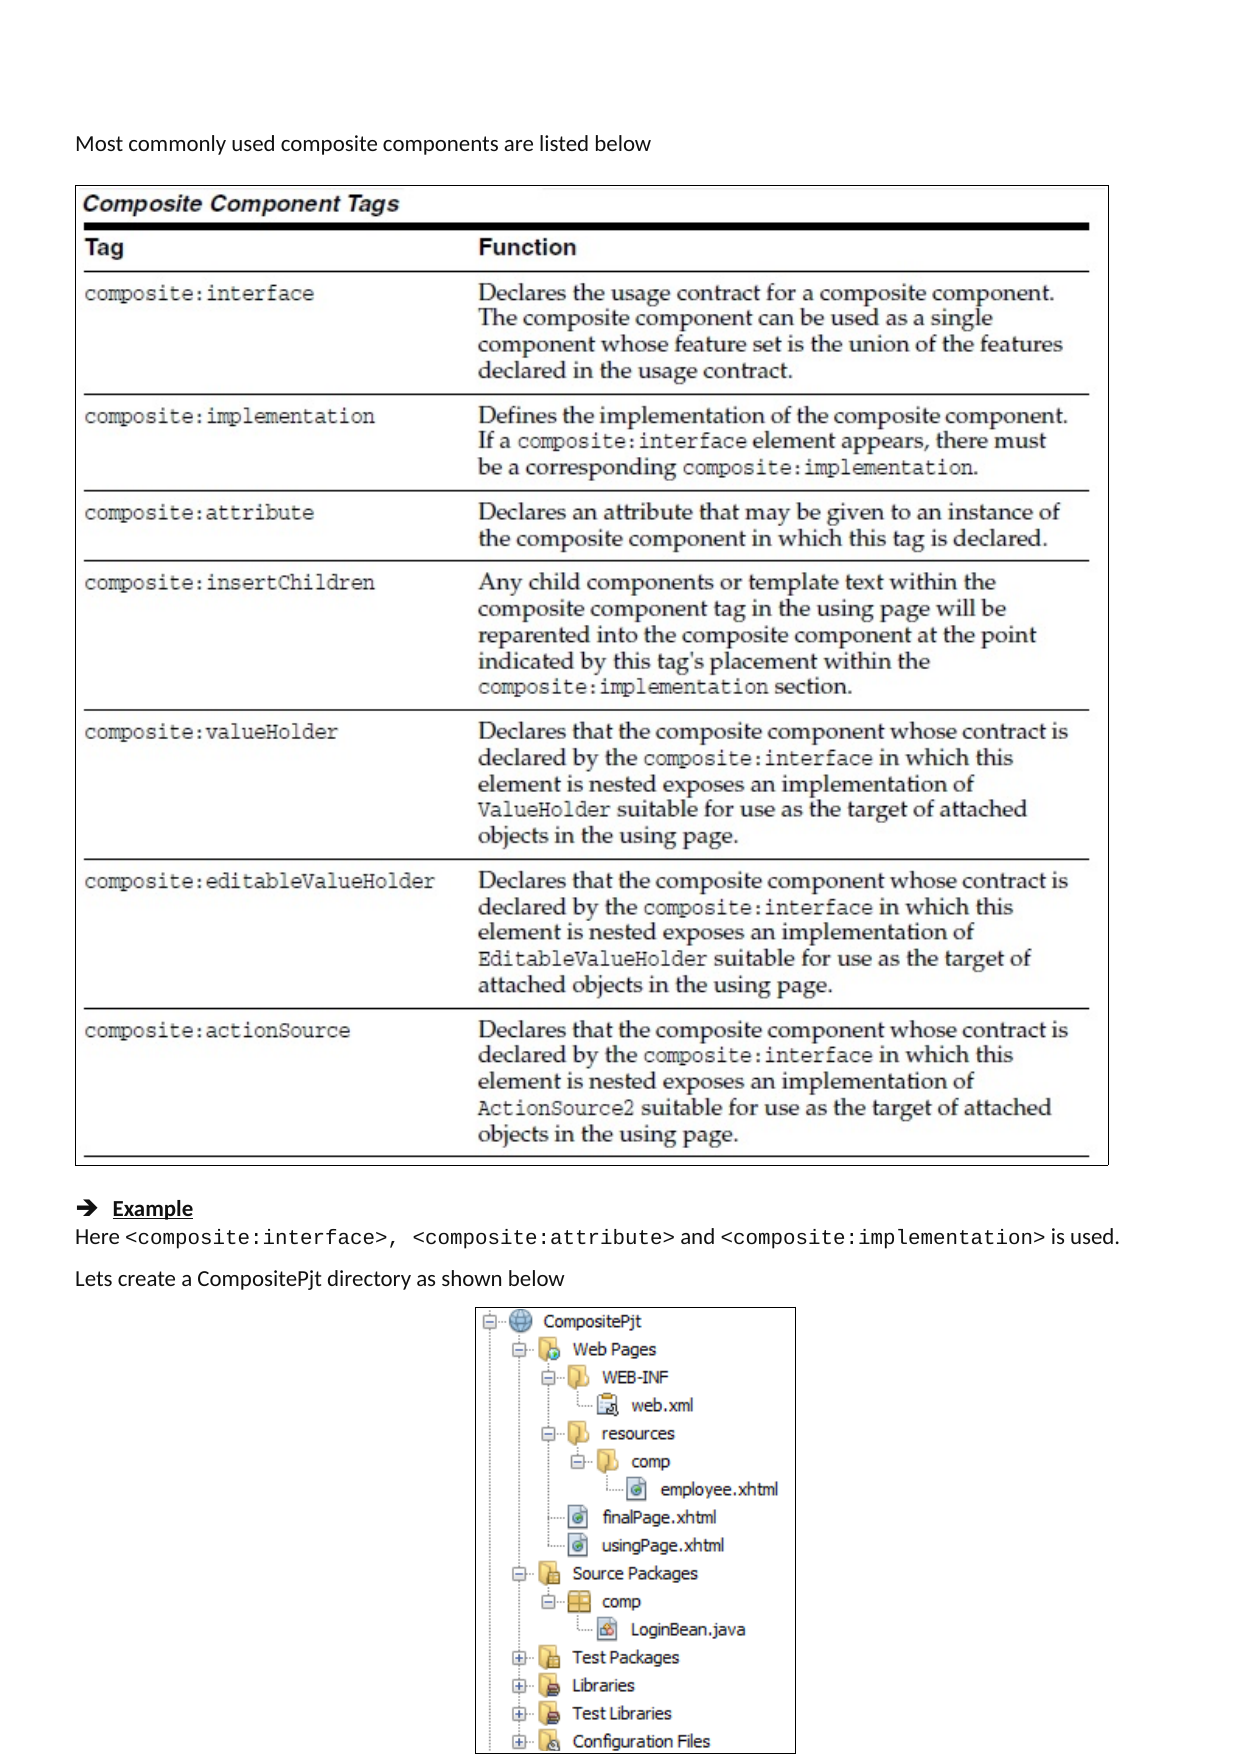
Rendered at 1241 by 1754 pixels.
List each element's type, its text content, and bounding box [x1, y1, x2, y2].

text Most commonly used composite components are listed below [75, 129, 1195, 157]
text Here <composite:interface>, <composite:attribute> and <composite:implementation> is used. [75, 1222, 1195, 1250]
picture [78, 188, 1105, 1162]
list Example [75, 1194, 1195, 1222]
text Lets create a CompositePjt directory as shown below [75, 1264, 1195, 1293]
